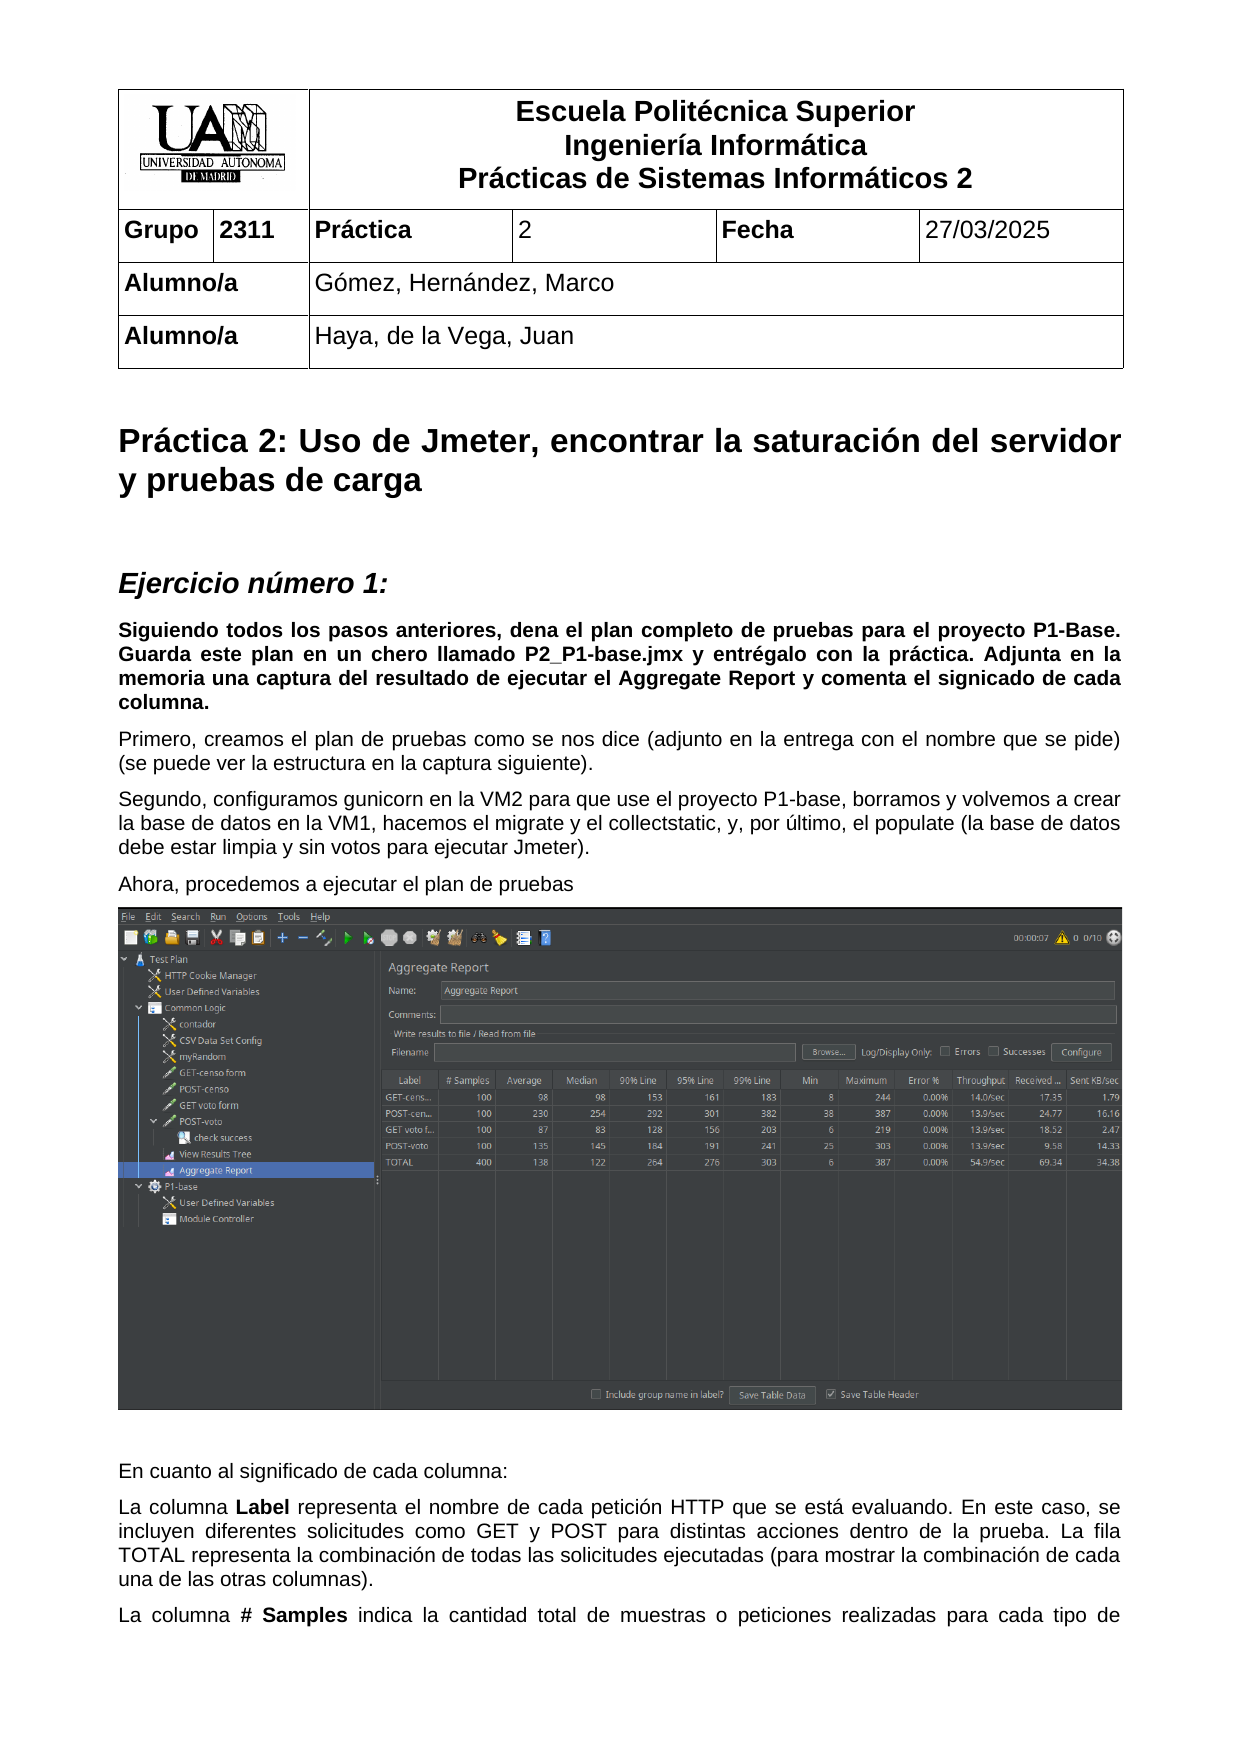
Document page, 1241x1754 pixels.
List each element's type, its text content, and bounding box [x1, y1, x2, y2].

subtitle Ejercicio número 1: [118, 566, 1122, 599]
picture [118, 907, 1123, 1410]
subtitle Práctica 2: Uso de Jmeter, encontrar la saturación del servidor y pruebas de carga [118, 421, 1122, 498]
table_cell Grupo [119, 210, 213, 262]
table_cell 2 [513, 210, 716, 262]
text La columna Label representa el nombre de cada petición HTTP que se está evaluando. En este caso, se incluyen diferentes solicitudes como GET y POST para distintas acciones dentro de la prueba. La fila TOTAL representa la combinación de todas las solicitudes ejecutadas (para mostrar la combinación de cada una de las otras columnas). [118, 1495, 1122, 1591]
table_header Escuela Politécnica Superior Ingeniería Informática Prácticas de Sistemas Informáticos 2 [310, 90, 1123, 209]
picture [123, 94, 296, 191]
table_cell Gómez, Hernández, Marco [310, 263, 1123, 315]
text Ahora, procedemos a ejecutar el plan de pruebas [118, 871, 1122, 895]
text La columna # Samples indica la cantidad total de muestras o peticiones realizadas para cada tipo de [118, 1603, 1122, 1627]
text Primero, creamos el plan de pruebas como se nos dice (adjunto en la entrega con el nombre que se pide) (se puede ver la estructura en la captura siguiente). [118, 727, 1122, 774]
table_header [119, 90, 308, 209]
table_cell Haya, de la Vega, Juan [310, 316, 1123, 368]
table_cell Alumno/a [119, 316, 308, 368]
table_cell Alumno/a [119, 263, 308, 315]
text Siguiendo todos los pasos anteriores, dena el plan completo de pruebas para el proyecto P1-Base. Guarda este plan en un chero llamado P2_P1-base.jmx y entrégalo con la práctica. Adjunta en la memoria una captura del resultado de ejecutar el Aggregate Report y comenta el signicado de cada columna. [118, 618, 1122, 714]
table_cell Fecha [717, 210, 919, 262]
text Segundo, configuramos gunicorn en la VM2 para que use el proyecto P1-base, borramos y volvemos a crear la base de datos en la VM1, hacemos el migrate y el collectstatic, y, por último, el populate (la base de datos debe estar limpia y sin votos para ejecutar Jmeter). [118, 787, 1122, 859]
table_cell Práctica [310, 210, 512, 262]
table_cell 27/03/2025 [920, 210, 1123, 262]
table_cell 2311 [214, 210, 308, 262]
text En cuanto al significado de cada columna: [118, 1458, 1122, 1482]
